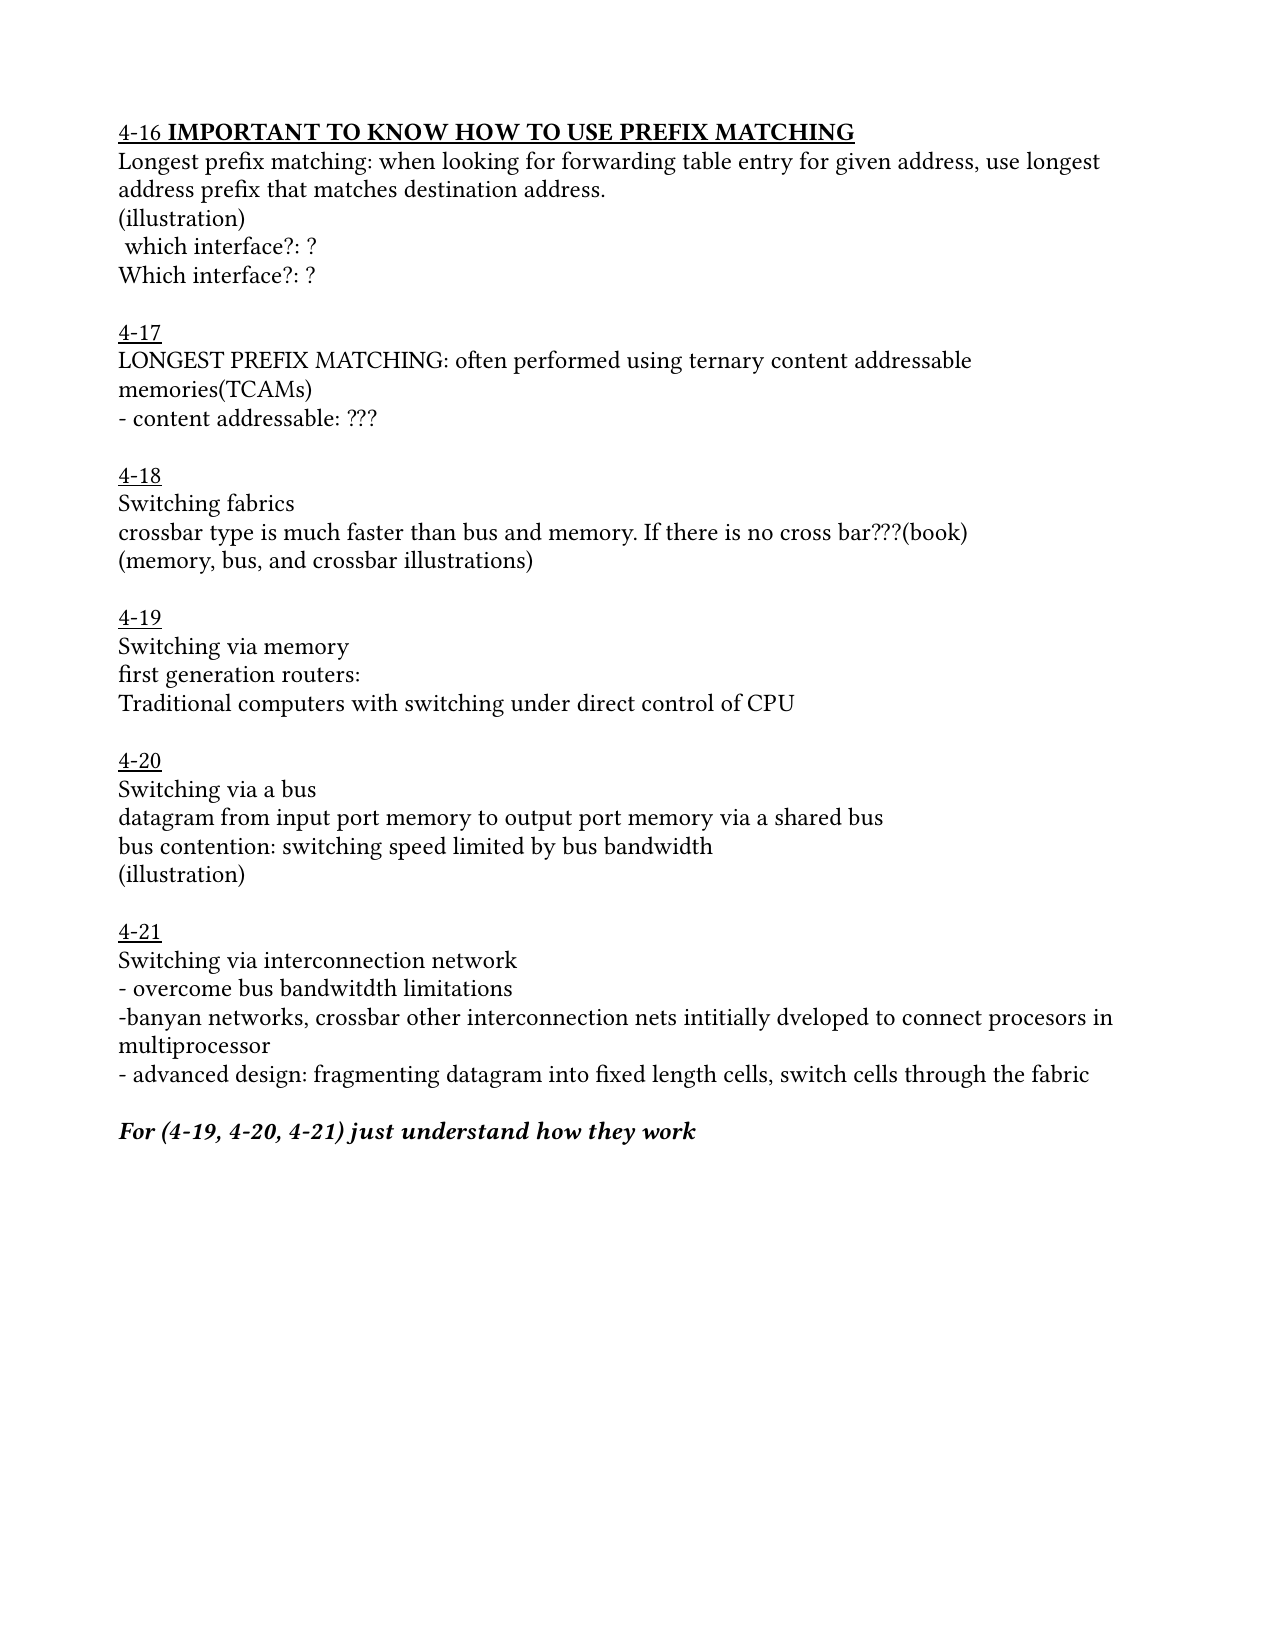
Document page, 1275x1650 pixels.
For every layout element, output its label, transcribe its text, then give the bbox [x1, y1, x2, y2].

text datagram from input port memory to output port memory via a shared bus [118, 803, 1157, 832]
text 4-18 [118, 461, 1157, 489]
text Switching fabrics [118, 489, 1157, 518]
text -banyan networks, crossbar other interconnection nets intitially dveloped to connect procesors in multiprocessor [118, 1003, 1157, 1060]
text 4-19 [118, 603, 1157, 632]
text Which interface?: ? [118, 261, 1157, 289]
text Switching via interconnection network [118, 946, 1157, 974]
text Longest prefix matching: when looking for forwarding table entry for given address, use longest address prefix that matches destination address. [118, 147, 1157, 204]
text 4-20 [118, 746, 1157, 774]
text For (4-19, 4-20, 4-21) just understand how they work [118, 1117, 1157, 1146]
text (illustration) [118, 204, 1157, 232]
text Switching via memory [118, 632, 1157, 660]
text 4-16 IMPORTANT TO KNOW HOW TO USE PREFIX MATCHING [118, 118, 1157, 147]
text - overcome bus bandwitdth limitations [118, 974, 1157, 1003]
text - content addressable: ??? [118, 403, 1157, 432]
text LONGEST PREFIX MATCHING: often performed using ternary content addressable memories(TCAMs) [118, 346, 1157, 403]
text Switching via a bus [118, 774, 1157, 803]
text Traditional computers with switching under direct control of CPU [118, 689, 1157, 717]
text (illustration) [118, 860, 1157, 889]
text bus contention: switching speed limited by bus bandwidth [118, 832, 1157, 860]
text 4-21 [118, 917, 1157, 946]
text first generation routers: [118, 660, 1157, 689]
text which interface?: ? [118, 232, 1157, 261]
text - advanced design: fragmenting datagram into fixed length cells, switch cells through the fabric [118, 1060, 1157, 1088]
text crossbar type is much faster than bus and memory. If there is no cross bar???(book) [118, 518, 1157, 546]
text 4-17 [118, 318, 1157, 346]
text (memory, bus, and crossbar illustrations) [118, 546, 1157, 575]
